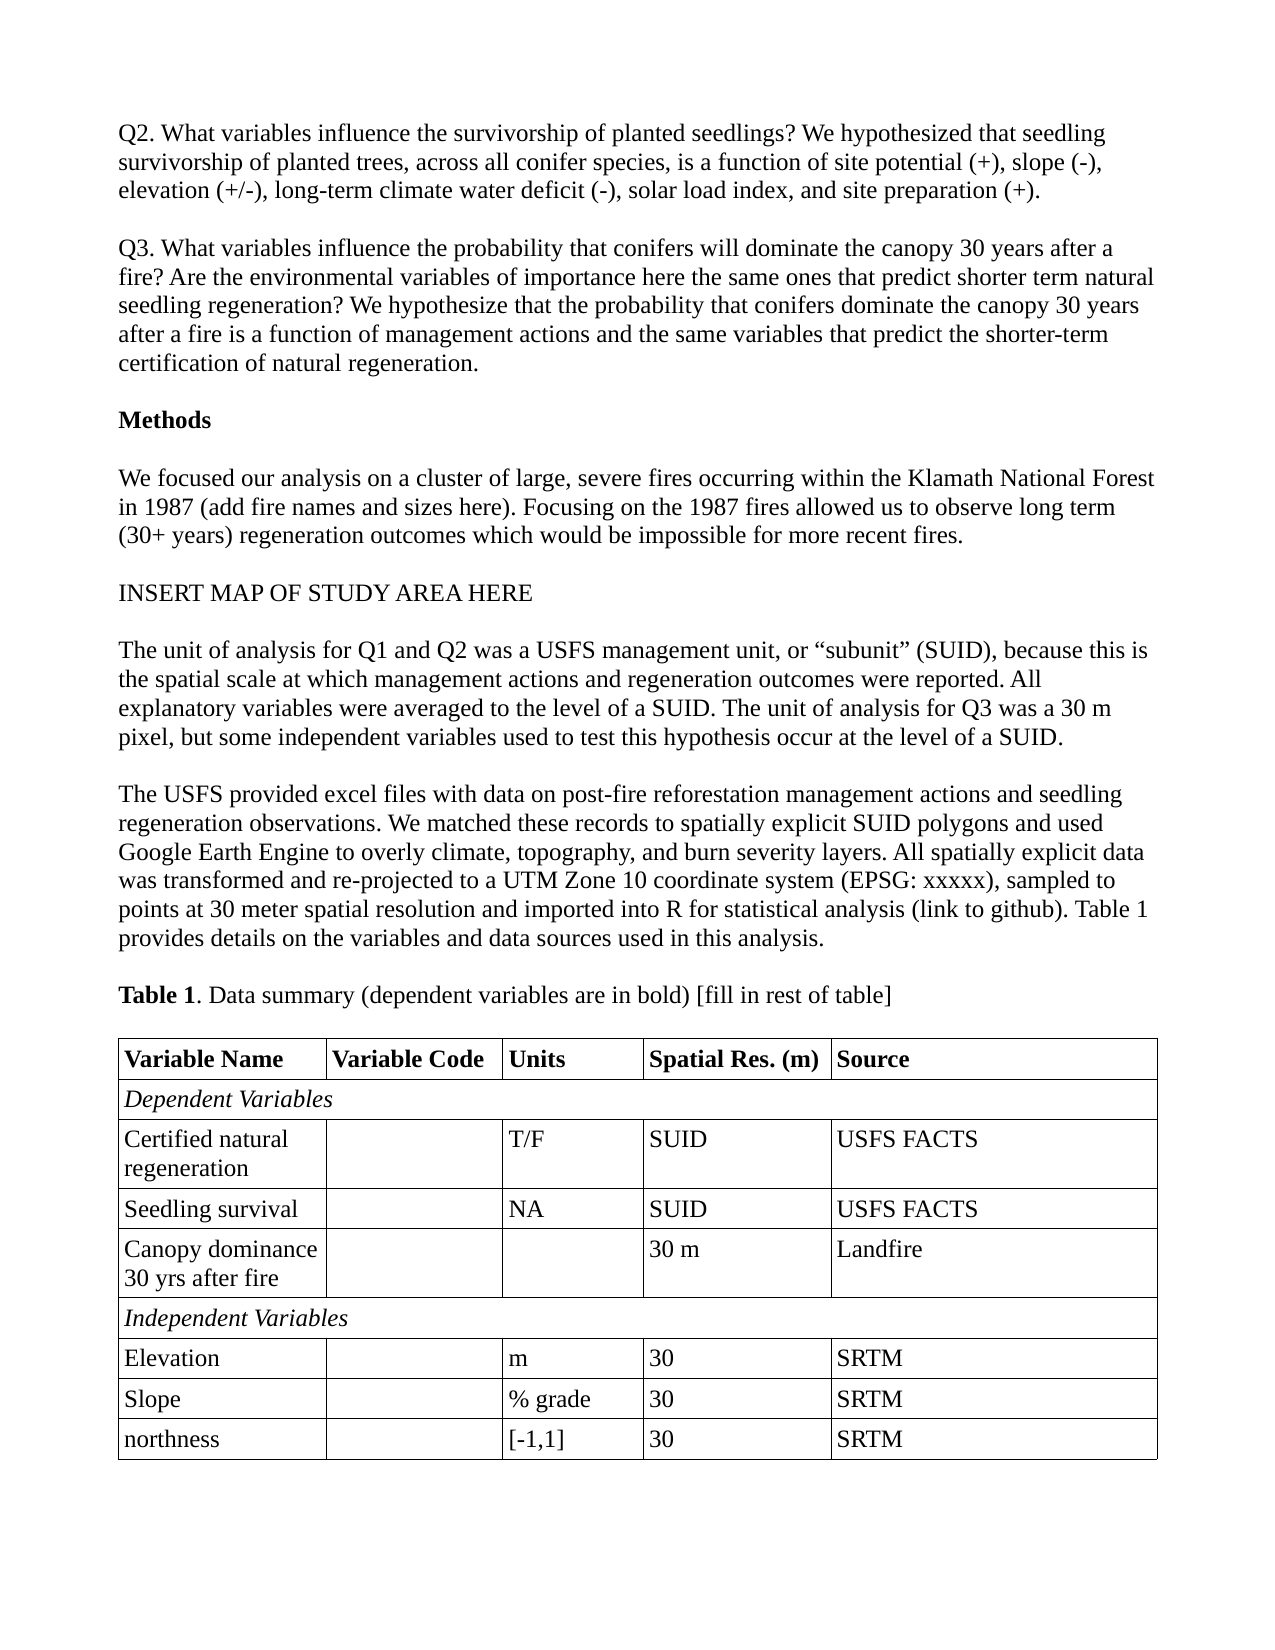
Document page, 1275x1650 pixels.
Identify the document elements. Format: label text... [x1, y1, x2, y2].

text We focused our analysis on a cluster of large, severe fires occurring within the Klamath National Forest in 1987 (add fire names and sizes here). Focusing on the 1987 fires allowed us to observe long term (30+ years) regeneration outcomes which would be impossible for more recent fires. [118, 463, 1157, 549]
table_cell 30 m [644, 1229, 831, 1297]
table_header Variable Code [327, 1039, 502, 1078]
table_cell SRTM [832, 1379, 1157, 1418]
table_cell [-1,1] [503, 1419, 643, 1458]
table_cell SRTM [832, 1419, 1157, 1458]
table_header Variable Name [119, 1039, 326, 1078]
table_cell Landfire [832, 1229, 1157, 1297]
table_cell T/F [503, 1120, 643, 1188]
text The USFS provided excel files with data on post-fire reforestation management actions and seedling regeneration observations. We matched these records to spatially explicit SUID polygons and used Google Earth Engine to overly climate, topography, and burn severity layers. All spatially explicit data was transformed and re-projected to a UTM Zone 10 coordinate system (EPSG: xxxxx), sampled to points at 30 meter spatial resolution and imported into R for statistical analysis (link to github). Table 1 provides details on the variables and data sources used in this analysis. [118, 779, 1157, 952]
text Q3. What variables influence the probability that conifers will dominate the canopy 30 years after a fire? Are the environmental variables of importance here the same ones that predict shorter term natural seedling regeneration? We hypothesize that the probability that conifers dominate the canopy 30 years after a fire is a function of management actions and the same variables that predict the shorter-term certification of natural regeneration. [118, 233, 1157, 377]
table_cell [327, 1339, 502, 1378]
table_cell Elevation [119, 1339, 326, 1378]
table_cell Dependent Variables [119, 1080, 1157, 1119]
text The unit of analysis for Q1 and Q2 was a USFS management unit, or “subunit” (SUID), because this is the spatial scale at which management actions and regeneration outcomes were reported. All explanatory variables were averaged to the level of a SUID. The unit of analysis for Q3 was a 30 m pixel, but some independent variables used to test this hypothesis occur at the level of a SUID. [118, 636, 1157, 751]
table_cell Certified natural regeneration [119, 1120, 326, 1188]
table_header Units [503, 1039, 643, 1078]
table_cell [327, 1379, 502, 1418]
table_cell 30 [644, 1379, 831, 1418]
table_cell [327, 1229, 502, 1297]
text Methods [118, 406, 1157, 434]
text Table 1. Data summary (dependent variables are in bold) [fill in rest of table] [118, 981, 1157, 1009]
table_cell 30 [644, 1419, 831, 1458]
table_cell m [503, 1339, 643, 1378]
table_header Spatial Res. (m) [644, 1039, 831, 1078]
table_cell SUID [644, 1120, 831, 1188]
table_header Source [832, 1039, 1157, 1078]
table_cell 30 [644, 1339, 831, 1378]
table_cell Slope [119, 1379, 326, 1418]
table_cell SUID [644, 1189, 831, 1228]
table_cell northness [119, 1419, 326, 1458]
text INSERT MAP OF STUDY AREA HERE [118, 578, 1157, 607]
table_cell SRTM [832, 1339, 1157, 1378]
table_cell USFS FACTS [832, 1120, 1157, 1188]
table_cell [327, 1419, 502, 1458]
table_cell % grade [503, 1379, 643, 1418]
table_cell [503, 1229, 643, 1297]
table_cell Canopy dominance 30 yrs after fire [119, 1229, 326, 1297]
table_cell Seedling survival [119, 1189, 326, 1228]
table_cell USFS FACTS [832, 1189, 1157, 1228]
table_cell Independent Variables [119, 1298, 1157, 1337]
table_cell [327, 1189, 502, 1228]
text Q2. What variables influence the survivorship of planted seedlings? We hypothesized that seedling survivorship of planted trees, across all conifer species, is a function of site potential (+), slope (-), elevation (+/-), long-term climate water deficit (-), solar load index, and site preparation (+). [118, 118, 1157, 204]
table_cell [327, 1120, 502, 1188]
table_cell NA [503, 1189, 643, 1228]
